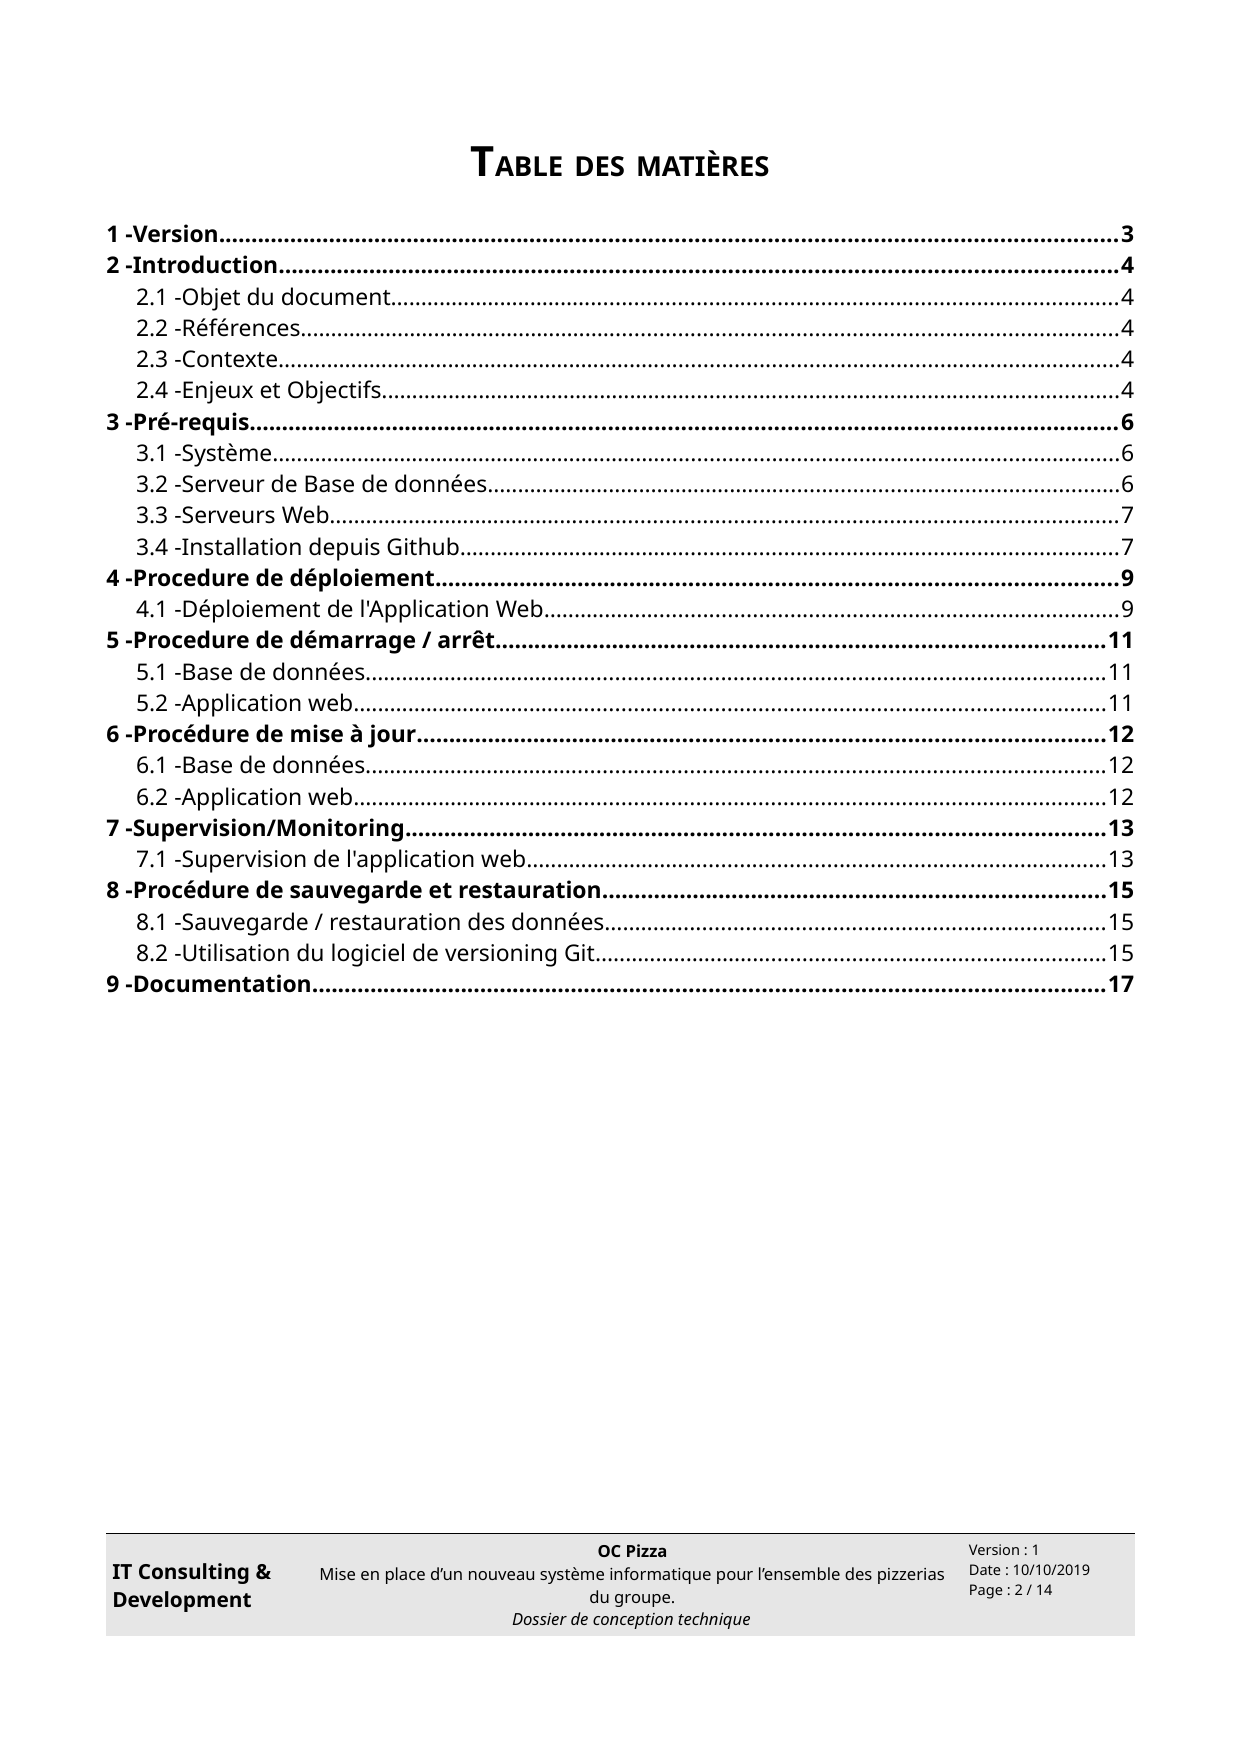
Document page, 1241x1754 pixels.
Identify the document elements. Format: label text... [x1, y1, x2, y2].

text 2 -Introduction 4 [106, 249, 1134, 280]
text 5.1 -Base de données 11 [136, 655, 1134, 687]
text 3.3 -Serveurs Web 7 [136, 499, 1134, 530]
text 4.1 -Déploiement de l'Application Web 9 [136, 593, 1134, 624]
text 7 -Supervision/Monitoring 13 [106, 812, 1134, 843]
text 9 -Documentation 17 [106, 968, 1134, 999]
text 3.4 -Installation depuis Github 7 [136, 530, 1134, 562]
text 5.2 -Application web 11 [136, 687, 1134, 718]
text 3 -Pré-requis 6 [106, 405, 1134, 437]
text 6 -Procédure de mise à jour 12 [106, 718, 1134, 749]
text 5 -Procedure de démarrage / arrêt 11 [106, 624, 1134, 655]
subtitle Table des matières [106, 132, 1134, 188]
text 7.1 -Supervision de l'application web 13 [136, 843, 1134, 874]
text 6.1 -Base de données 12 [136, 749, 1134, 780]
text 1 -Version 3 [106, 218, 1134, 249]
text 2.1 -Objet du document 4 [136, 280, 1134, 312]
text 2.2 -Références 4 [136, 312, 1134, 343]
text 3.2 -Serveur de Base de données 6 [136, 468, 1134, 499]
text 3.1 -Système 6 [136, 437, 1134, 468]
text 2.4 -Enjeux et Objectifs 4 [136, 374, 1134, 405]
text 6.2 -Application web 12 [136, 780, 1134, 812]
text 4 -Procedure de déploiement 9 [106, 562, 1134, 593]
text 8.2 -Utilisation du logiciel de versioning Git 15 [136, 937, 1134, 968]
text 8.1 -Sauvegarde / restauration des données 15 [136, 905, 1134, 937]
text 2.3 -Contexte 4 [136, 343, 1134, 374]
text 8 -Procédure de sauvegarde et restauration 15 [106, 874, 1134, 905]
